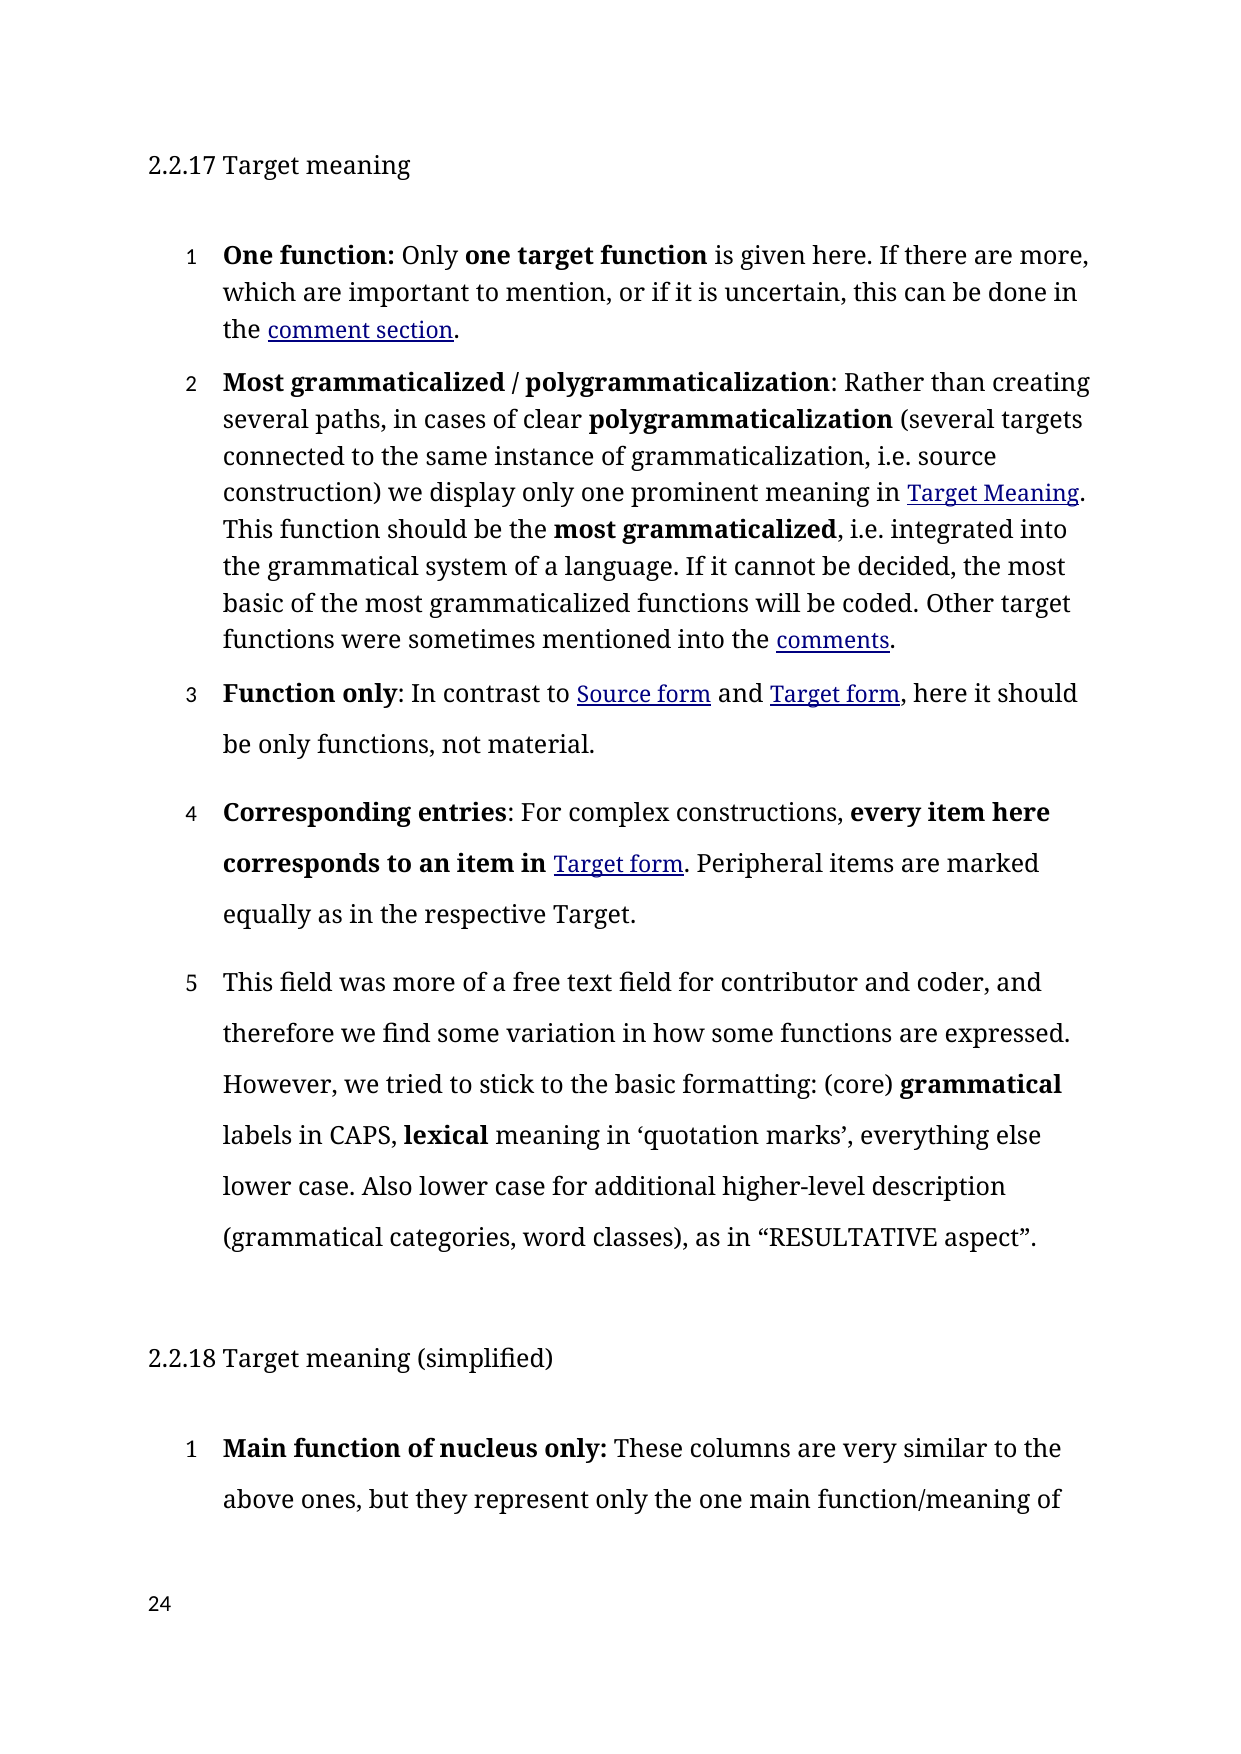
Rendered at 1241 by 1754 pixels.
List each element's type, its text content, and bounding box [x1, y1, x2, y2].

list One function: Only one target function is given here. If there are more, which are important to mention, or if it is uncertain, this can be done in the comment section. [185, 238, 1093, 345]
list Corresponding entries: For complex constructions, every item here corresponds to an item in Target form. Peripheral items are marked equally as in the respective Target. [185, 794, 1093, 931]
subtitle 2.2.17 Target meaning [148, 148, 1093, 182]
list Main function of nucleus only: These columns are very similar to the above ones, but they represent only the one main function/meaning of [185, 1431, 1093, 1516]
subtitle 2.2.18 Target meaning (simplified) [148, 1341, 1093, 1374]
list This field was more of a free text field for contributor and coder, and therefore we find some variation in how some functions are expressed. However, we tried to stick to the basic formatting: (core) grammatical labels in CAPS, lexical meaning in ‘quotation marks’, everything else lower case. Also lower case for additional higher-level description (grammatical categories, word classes), as in “RESULTATIVE aspect”. [185, 964, 1093, 1253]
list Most grammaticalized / polygrammaticalization: Rather than creating several paths, in cases of clear polygrammaticalization (several targets connected to the same instance of grammaticalization, i.e. source construction) we display only one prominent meaning in Target Meaning. This function should be the most grammaticalized, i.e. integrated into the grammatical system of a language. If it cannot be decided, the most basic of the most grammaticalized functions will be coded. Other target functions were sometimes mentioned into the comments. [185, 365, 1093, 656]
list Function only: In contrast to Source form and Target form, here it should be only functions, not material. [185, 676, 1093, 761]
